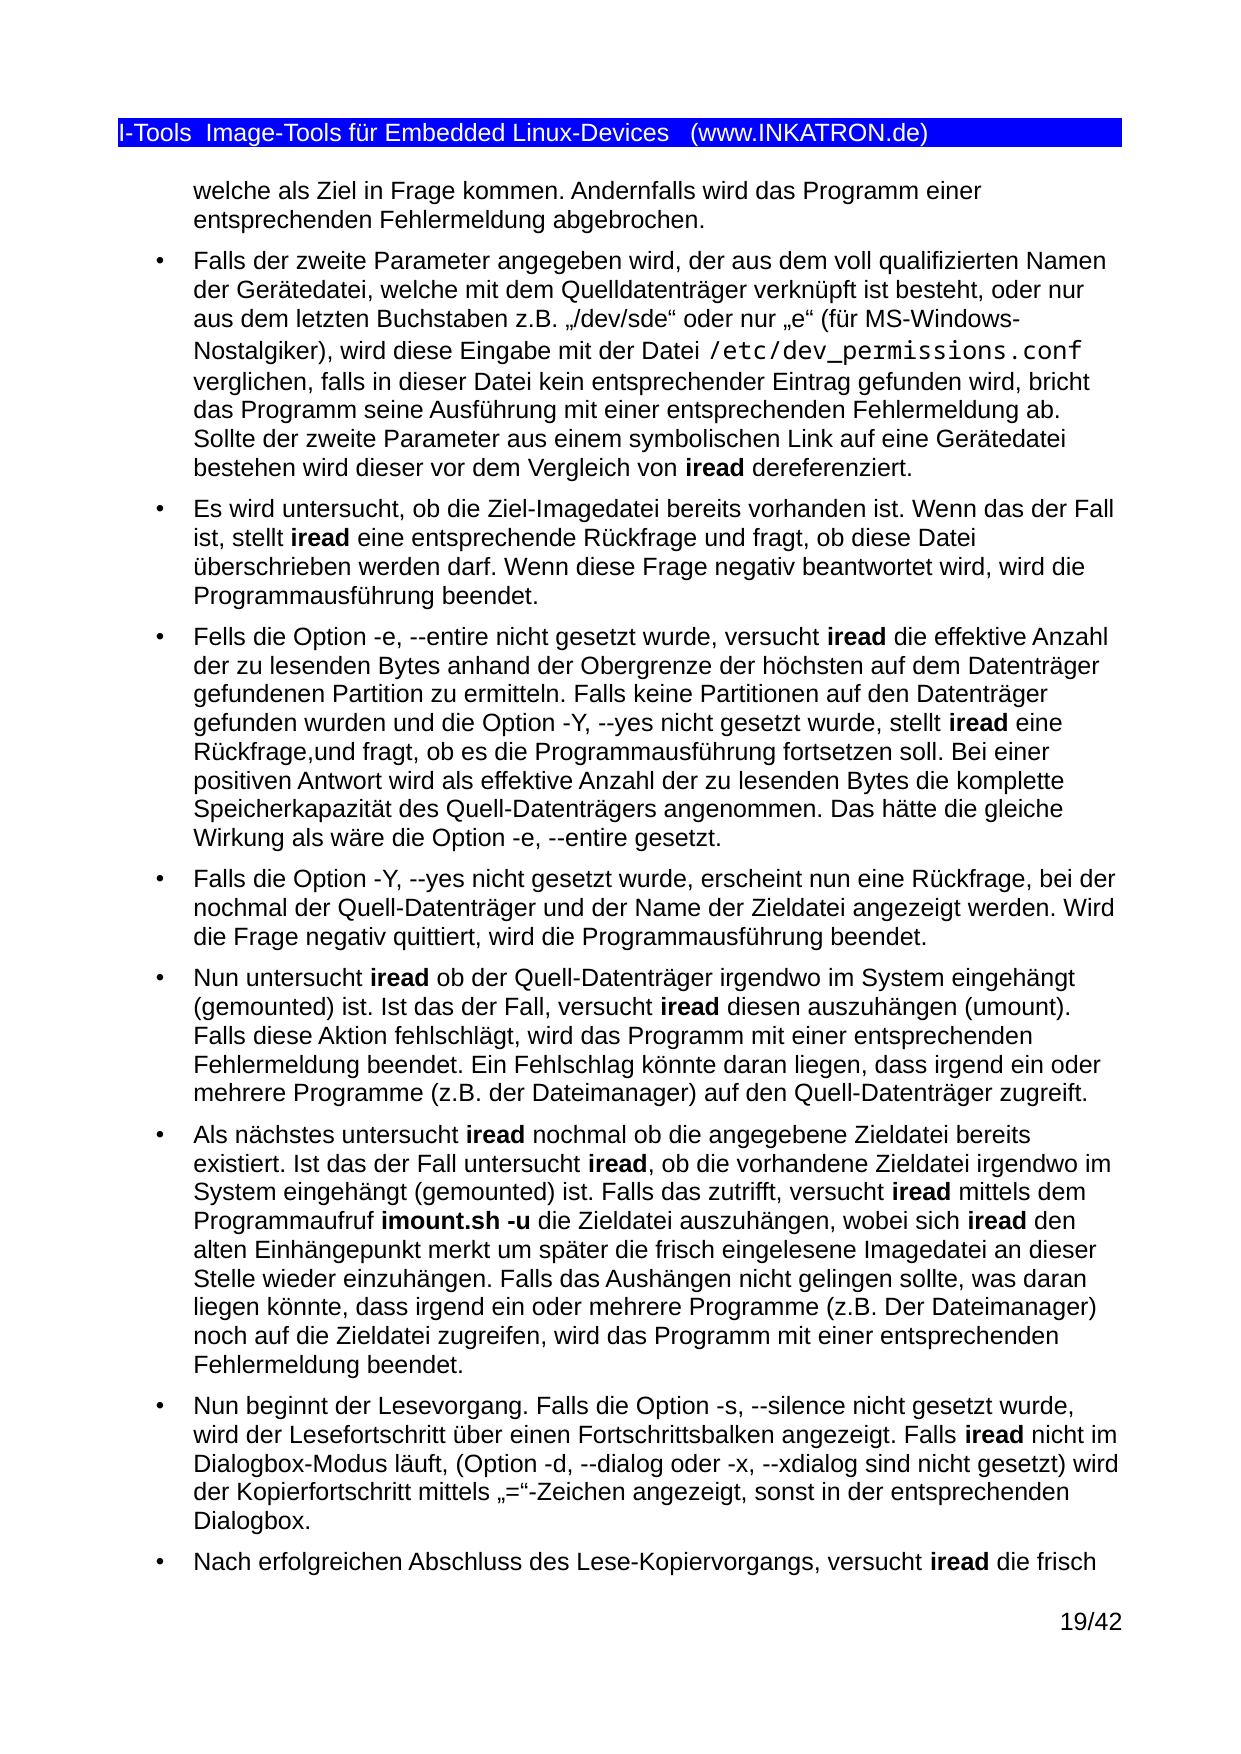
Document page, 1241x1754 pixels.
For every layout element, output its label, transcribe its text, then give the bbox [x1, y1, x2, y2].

list Fells die Option -e, --entire nicht gesetzt wurde, versucht iread die effektive Anzahl der zu lesenden Bytes anhand der Obergrenze der höchsten auf dem Datenträger gefundenen Partition zu ermitteln. Falls keine Partitionen auf den Datenträger gefunden wurden und die Option -Y, --yes nicht gesetzt wurde, stellt iread eine Rückfrage,und fragt, ob es die Programmausführung fortsetzen soll. Bei einer positiven Antwort wird als effektive Anzahl der zu lesenden Bytes die komplette Speicherkapazität des Quell-Datenträgers angenommen. Das hätte die gleiche Wirkung als wäre die Option -e, --entire gesetzt. [156, 622, 1122, 852]
list Falls die Option -Y, --yes nicht gesetzt wurde, erscheint nun eine Rückfrage, bei der nochmal der Quell-Datenträger und der Name der Zieldatei angezeigt werden. Wird die Frage negativ quittiert, wird die Programmausführung beendet. [156, 864, 1122, 951]
list Es wird untersucht, ob die Ziel-Imagedatei bereits vorhanden ist. Wenn das der Fall ist, stellt iread eine entsprechende Rückfrage und fragt, ob diese Datei überschrieben werden darf. Wenn diese Frage negativ beantwortet wird, wird die Programmausführung beendet. [156, 494, 1122, 609]
list Nun untersucht iread ob der Quell-Datenträger irgendwo im System eingehängt (gemounted) ist. Ist das der Fall, versucht iread diesen auszuhängen (umount). Falls diese Aktion fehlschlägt, wird das Programm mit einer entsprechenden Fehlermeldung beendet. Ein Fehlschlag könnte daran liegen, dass irgend ein oder mehrere Programme (z.B. der Dateimanager) auf den Quell-Datenträger zugreift. [156, 963, 1122, 1107]
list Als nächstes untersucht iread nochmal ob die angegebene Zieldatei bereits existiert. Ist das der Fall untersucht iread, ob die vorhandene Zieldatei irgendwo im System eingehängt (gemounted) ist. Falls das zutrifft, versucht iread mittels dem Programmaufruf imount.sh -u die Zieldatei auszuhängen, wobei sich iread den alten Einhängepunkt merkt um später die frisch eingelesene Imagedatei an dieser Stelle wieder einzuhängen. Falls das Aushängen nicht gelingen sollte, was daran liegen könnte, dass irgend ein oder mehrere Programme (z.B. Der Dateimanager) noch auf die Zieldatei zugreifen, wird das Programm mit einer entsprechenden Fehlermeldung beendet. [156, 1120, 1122, 1378]
list welche als Ziel in Frage kommen. Andernfalls wird das Programm einer entsprechenden Fehlermeldung abgebrochen. [156, 176, 1122, 234]
list Nun beginnt der Lesevorgang. Falls die Option -s, --silence nicht gesetzt wurde, wird der Lesefortschritt über einen Fortschrittsbalken angezeigt. Falls iread nicht im Dialogbox-Modus läuft, (Option -d, --dialog oder -x, --xdialog sind nicht gesetzt) wird der Kopierfortschritt mittels „=“-Zeichen angezeigt, sonst in der entsprechenden Dialogbox. [156, 1391, 1122, 1535]
list Nach erfolgreichen Abschluss des Lese-Kopiervorgangs, versucht iread die frisch [156, 1547, 1122, 1576]
list Falls der zweite Parameter angegeben wird, der aus dem voll qualifizierten Namen der Gerätedatei, welche mit dem Quelldatenträger verknüpft ist besteht, oder nur aus dem letzten Buchstaben z.B. „/dev/sde“ oder nur „e“ (für MS-Windows-Nostalgiker), wird diese Eingabe mit der Datei /etc/dev_permissions.conf verglichen, falls in dieser Datei kein entsprechender Eintrag gefunden wird, bricht das Programm seine Ausführung mit einer entsprechenden Fehlermeldung ab. Sollte der zweite Parameter aus einem symbolischen Link auf eine Gerätedatei bestehen wird dieser vor dem Vergleich von iread dereferenziert. [156, 246, 1122, 482]
